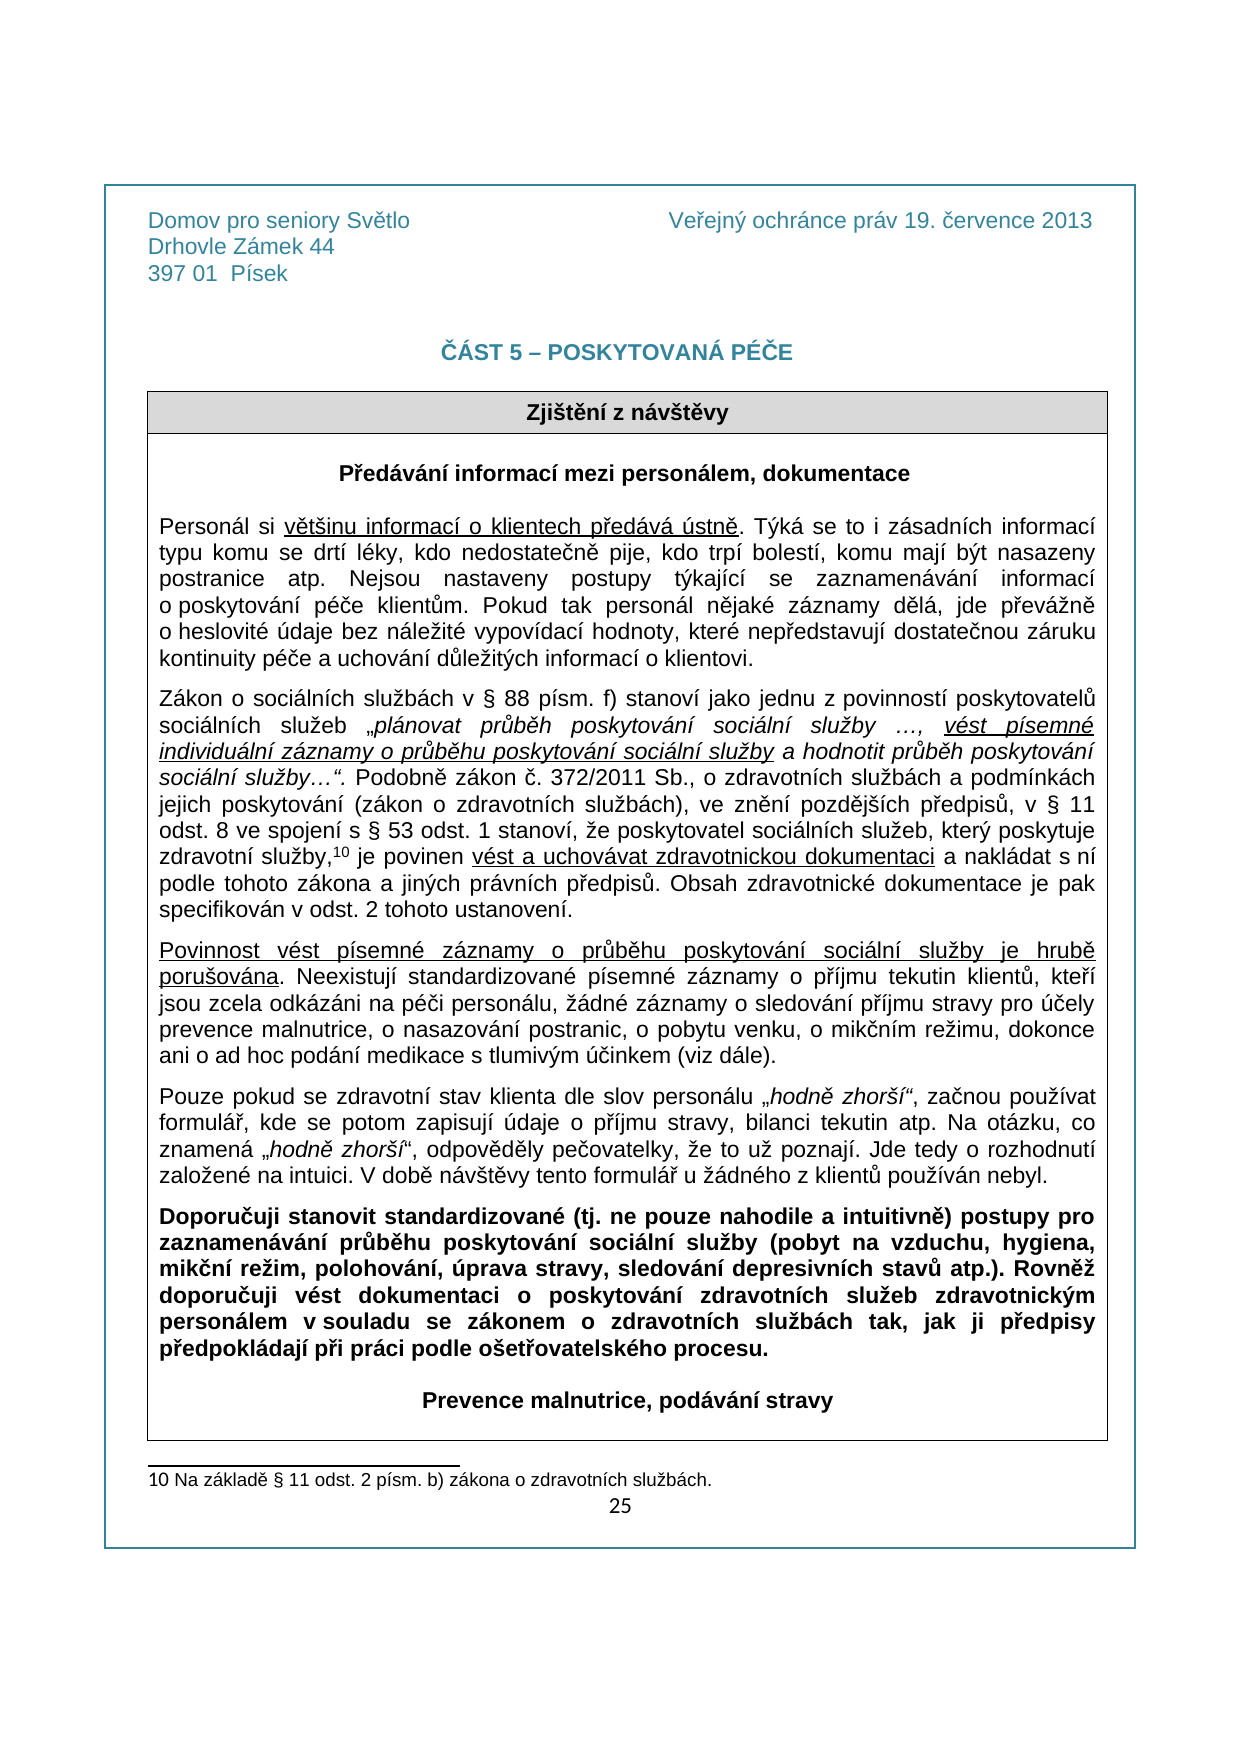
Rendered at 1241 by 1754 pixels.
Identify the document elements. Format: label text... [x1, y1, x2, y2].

table_header Zjištění z návštěvy [148, 392, 1107, 433]
subtitle ČÁST 5 – POSKYTOVANÁ PÉČE [148, 338, 1092, 365]
table_cell Předávání informací mezi personálem, dokumentace Personál si většinu informací o klientech předává ústně. Týká se to i zásadních informací typu komu se drtí léky, kdo nedostatečně pije, kdo trpí bolestí, komu mají být nasazeny postranice atp. Nejsou nastaveny postupy týkající se zaznamenávání informací o poskytování péče klientům. Pokud tak personál nějaké záznamy dělá, jde převážně o heslovité údaje bez náležité vypovídací hodnoty, které nepředstavují dostatečnou záruku kontinuity péče a uchování důležitých informací o klientovi. Zákon o sociálních službách v § 88 písm. f) stanoví jako jednu z povinností poskytovatelů sociálních služeb „plánovat průběh poskytování sociální služby …, vést písemné individuální záznamy o průběhu poskytování sociální služby a hodnotit průběh poskytování sociální služby…“. Podobně zákon č. 372/2011 Sb., o zdravotních službách a podmínkách jejich poskytování (zákon o zdravotních službách), ve znění pozdějších předpisů, v § 11 odst. 8 ve spojení s § 53 odst. 1 stanoví, že poskytovatel sociálních služeb, který poskytuje zdravotní služby, je povinen vést a uchovávat zdravotnickou dokumentaci a nakládat s ní podle tohoto zákona a jiných právních předpisů. Obsah zdravotnické dokumentace je pak specifikován v odst. 2 tohoto ustanovení. Povinnost vést písemné záznamy o průběhu poskytování sociální služby je hrubě porušována. Neexistují standardizované písemné záznamy o příjmu tekutin klientů, kteří jsou zcela odkázáni na péči personálu, žádné záznamy o sledování příjmu stravy pro účely prevence malnutrice, o nasazování postranic, o pobytu venku, o mikčním režimu, dokonce ani o ad hoc podání medikace s tlumivým účinkem (viz dále). Pouze pokud se zdravotní stav klienta dle slov personálu „hodně zhorší“, začnou používat formulář, kde se potom zapisují údaje o příjmu stravy, bilanci tekutin atp. Na otázku, co znamená „hodně zhorší“, odpověděly pečovatelky, že to už poznají. Jde tedy o rozhodnutí založené na intuici. V době návštěvy tento formulář u žádného z klientů používán nebyl. Doporučuji stanovit standardizované (tj. ne pouze nahodile a intuitivně) postupy pro zaznamenávání průběhu poskytování sociální služby (pobyt na vzduchu, hygiena, mikční režim, polohování, úprava stravy, sledování depresivních stavů atp.). Rovněž doporučuji vést dokumentaci o poskytování zdravotních služeb zdravotnickým personálem v souladu se zákonem o zdravotních službách tak, jak ji předpisy předpokládají při práci podle ošetřovatelského procesu. Prevence malnutrice, podávání stravy [148, 434, 1107, 1440]
